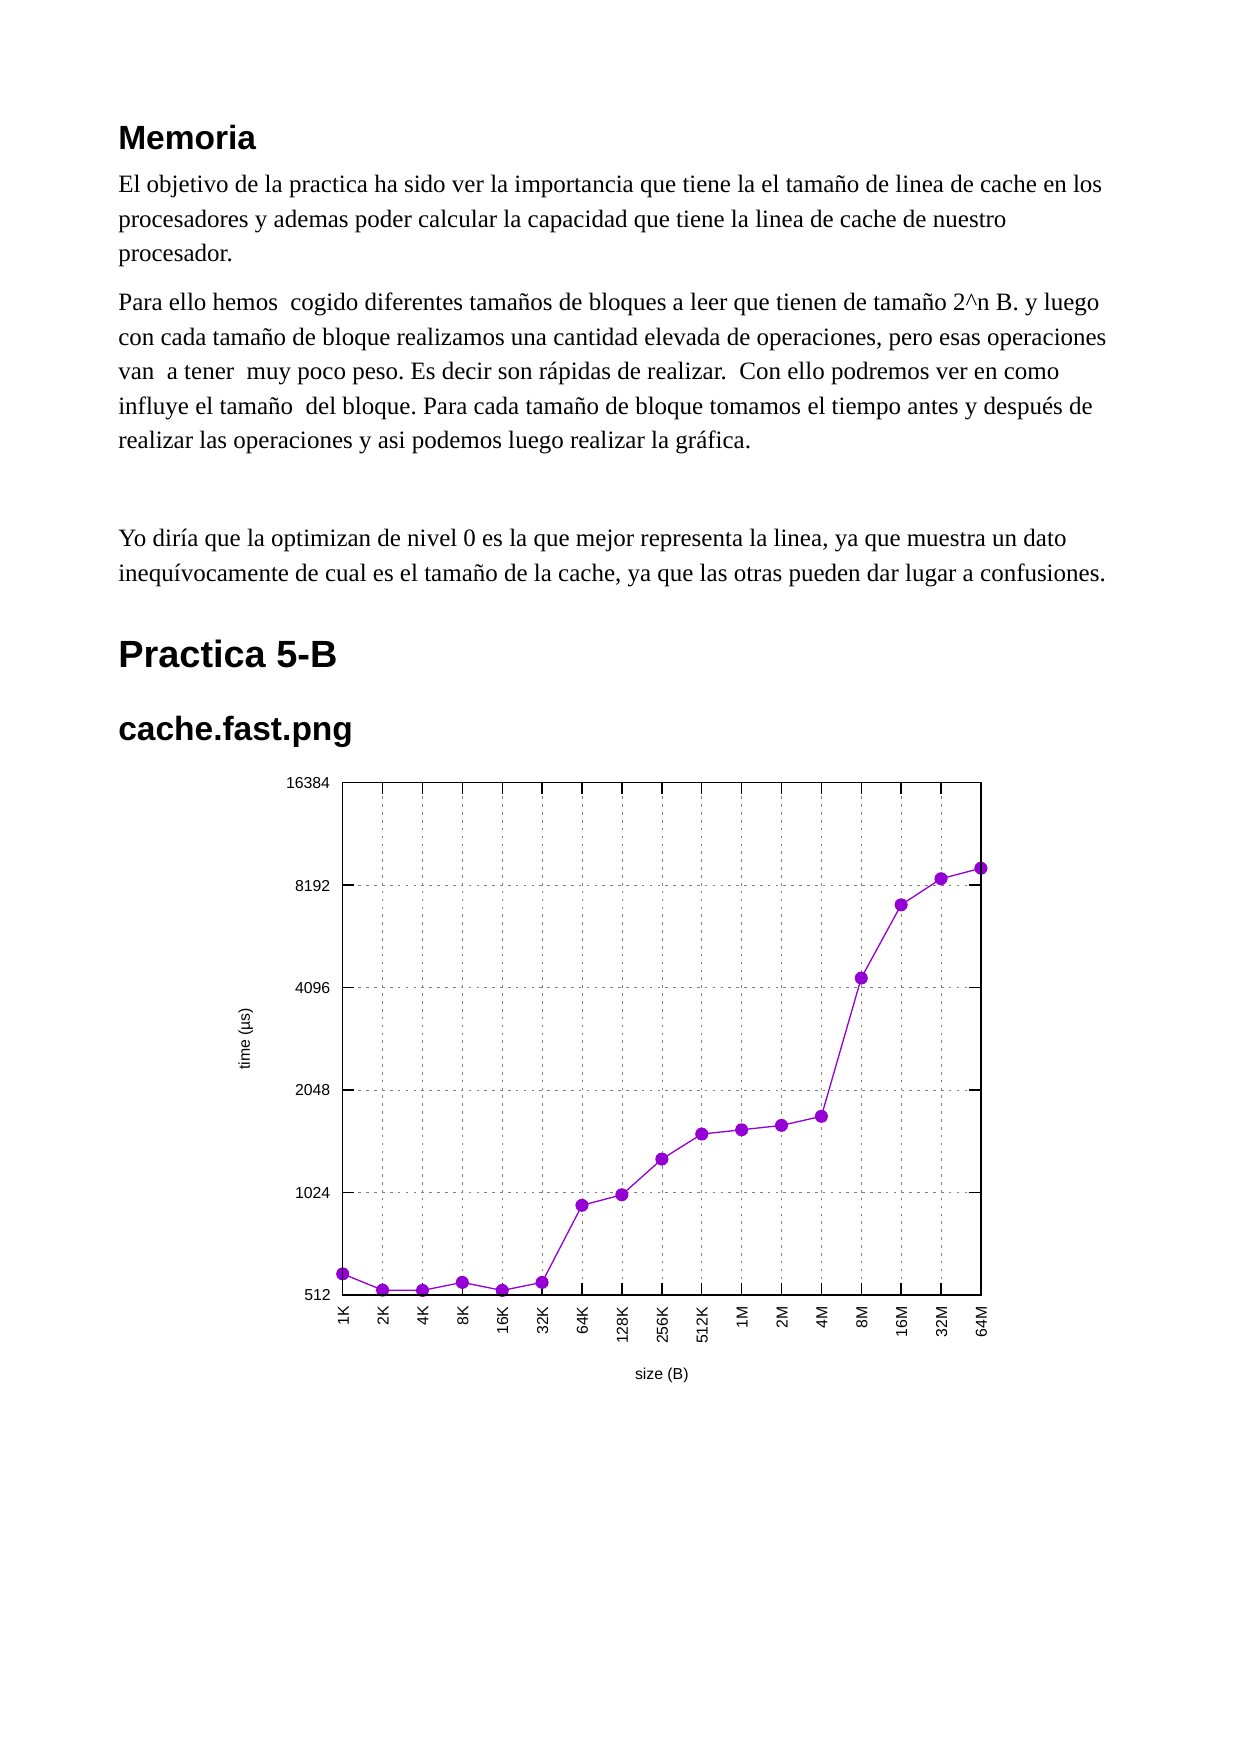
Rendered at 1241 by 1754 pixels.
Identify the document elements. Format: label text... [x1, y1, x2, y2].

text Para ello hemos cogido diferentes tamaños de bloques a leer que tienen de tamaño 2^n B. y luego con cada tamaño de bloque realizamos una cantidad elevada de operaciones, pero esas operaciones van a tener muy poco peso. Es decir son rápidas de realizar. Con ello podremos ver en como influye el tamaño del bloque. Para cada tamaño de bloque tomamos el tiempo antes y después de realizar las operaciones y asi podemos luego realizar la gráfica. [118, 287, 1122, 454]
subtitle Memoria [118, 118, 1122, 157]
subtitle Practica 5-B [118, 632, 1122, 676]
subtitle cache.fast.png [118, 709, 1122, 747]
text Yo diría que la optimizan de nivel 0 es la que mejor representa la linea, ya que muestra un dato inequívocamente de cual es el tamaño de la cache, ya que las otras pueden dar lugar a confusiones. [118, 523, 1122, 587]
text El objetivo de la practica ha sido ver la importancia que tiene la el tamaño de linea de cache en los procesadores y ademas poder calcular la capacidad que tiene la linea de cache de nuestro procesador. [118, 169, 1122, 267]
